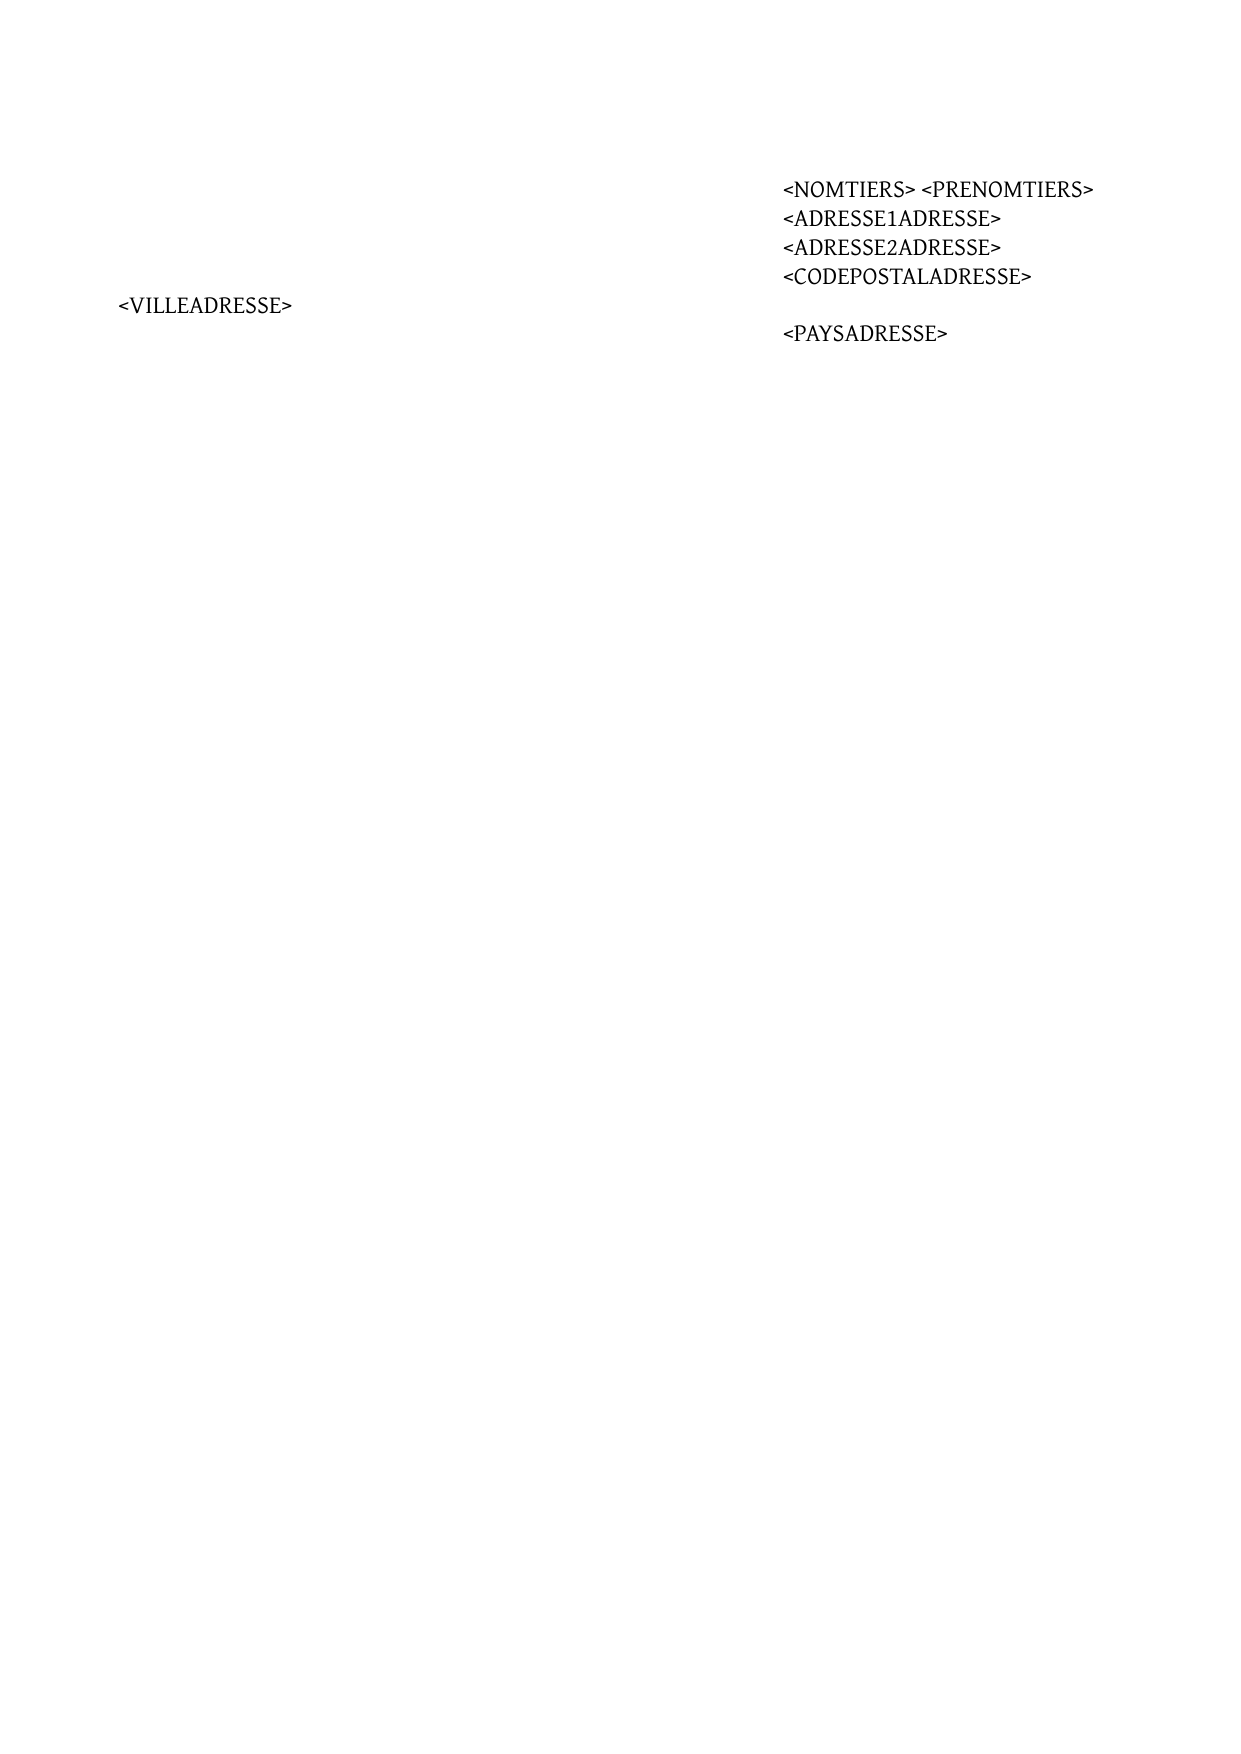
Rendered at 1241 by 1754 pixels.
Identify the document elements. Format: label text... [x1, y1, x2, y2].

text <NOMTIERS> <PRENOMTIERS> [118, 176, 1122, 204]
text <CODEPOSTALADRESSE> <VILLEADRESSE> [118, 262, 1122, 320]
text <ADRESSE1ADRESSE> [118, 204, 1122, 233]
text <ADRESSE2ADRESSE> [118, 233, 1122, 262]
text <PAYSADRESSE> [118, 320, 1122, 349]
